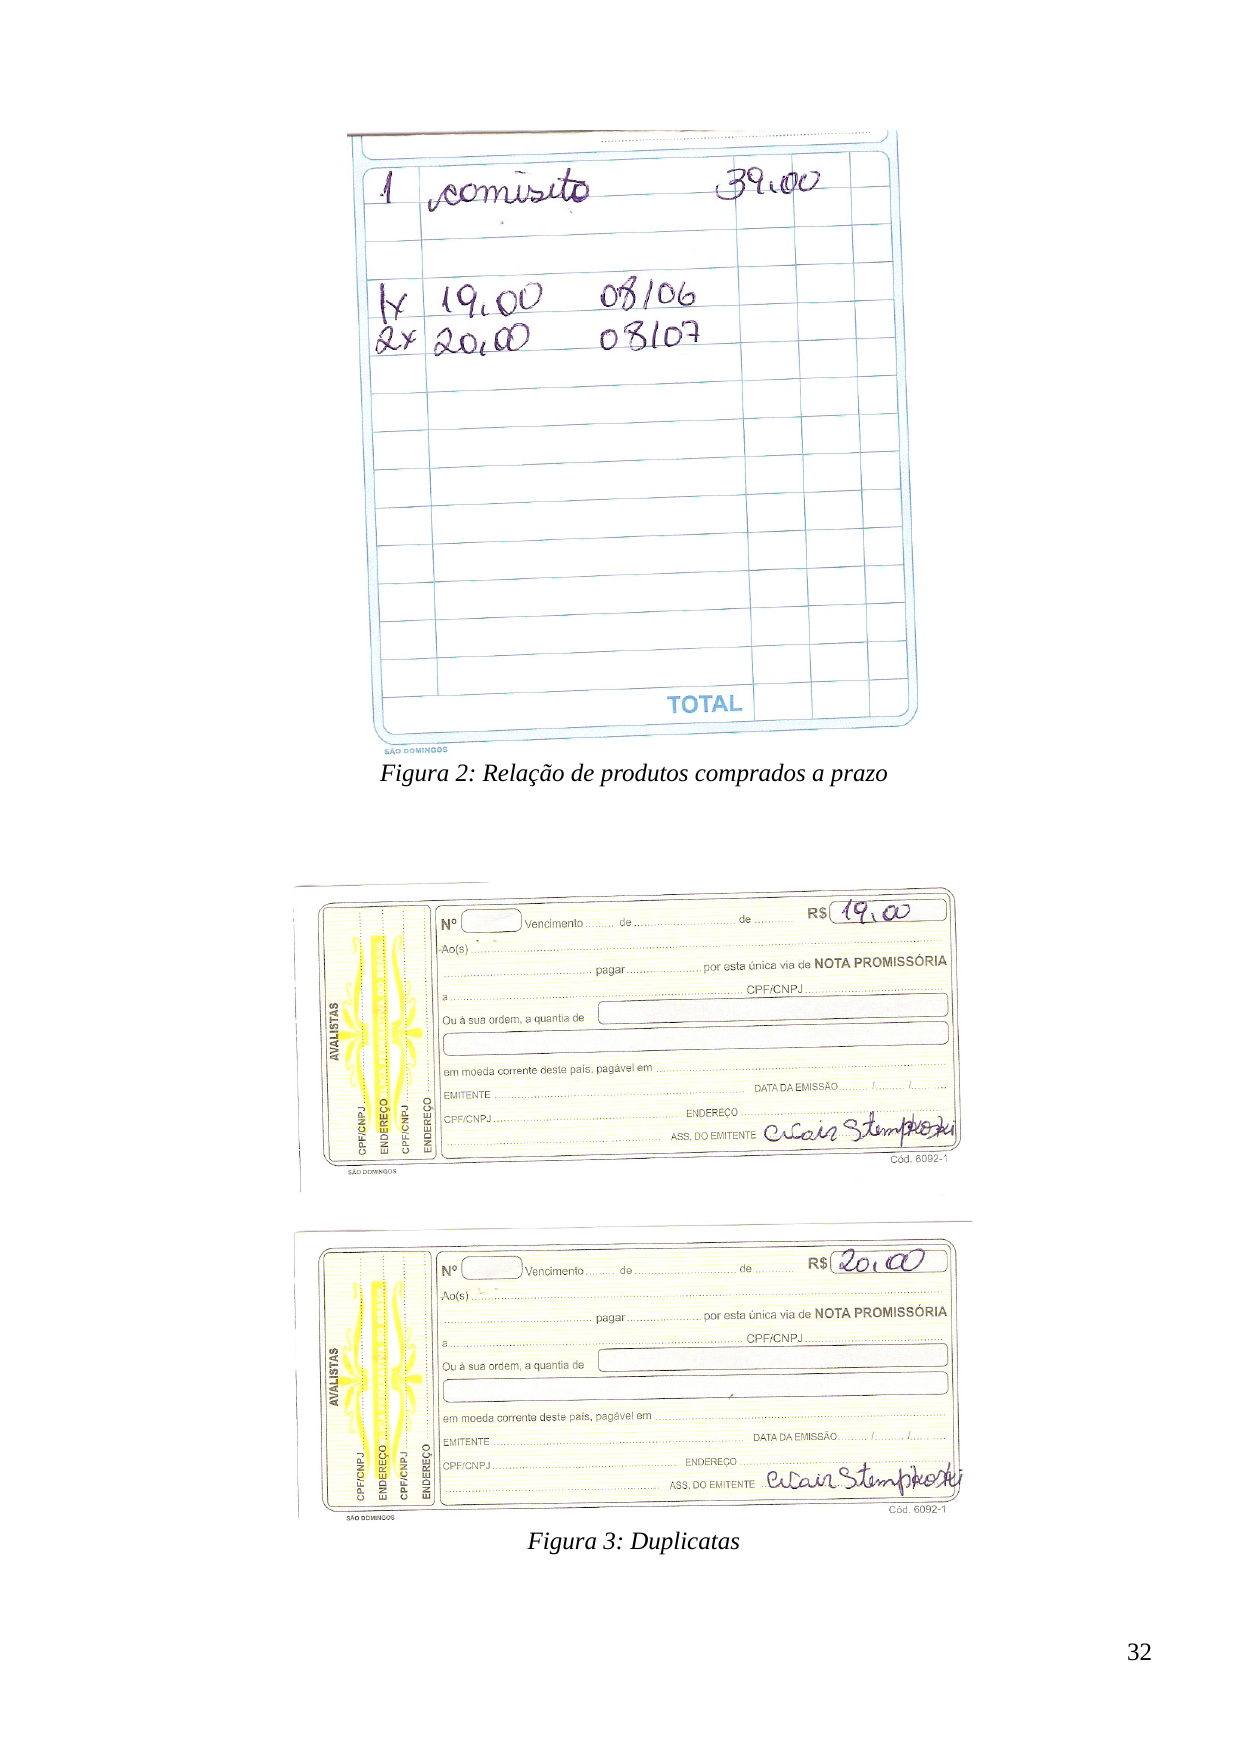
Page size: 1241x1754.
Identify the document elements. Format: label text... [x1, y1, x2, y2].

text Figura 3: Duplicatas [293, 1526, 977, 1554]
picture [347, 130, 924, 759]
picture [293, 882, 977, 1526]
text Figura 2: Relação de produtos comprados a prazo [347, 759, 923, 787]
